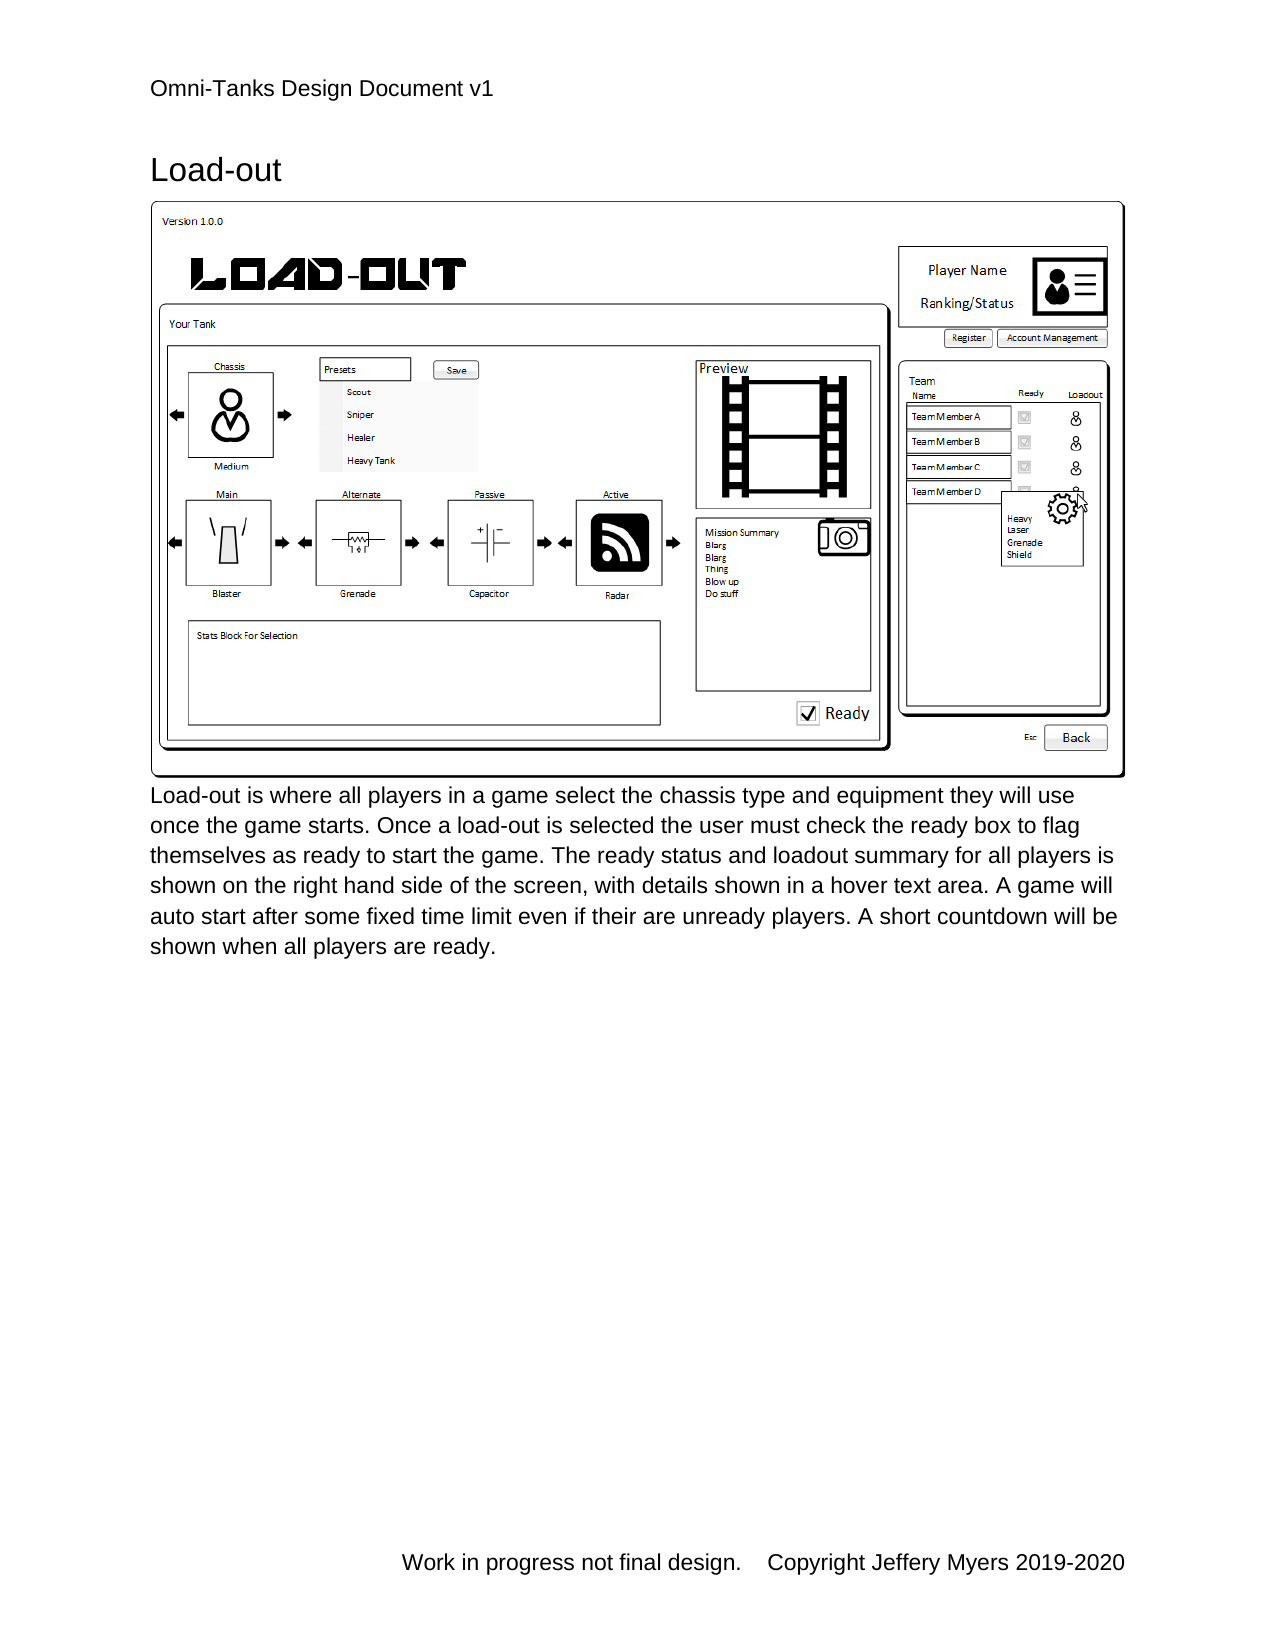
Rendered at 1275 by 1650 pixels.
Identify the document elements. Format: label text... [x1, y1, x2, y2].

picture [150, 201, 1125, 778]
subtitle Load-out [150, 150, 1125, 188]
text Load-out is where all players in a game select the chassis type and equipment they will use once the game starts. Once a load-out is selected the user must check the ready box to flag themselves as ready to start the game. The ready status and loadout summary for all players is shown on the right hand side of the screen, with details shown in a hover text area. A game will auto start after some fixed time limit even if their are unready players. A short countdown will be shown when all players are ready. [150, 782, 1125, 959]
